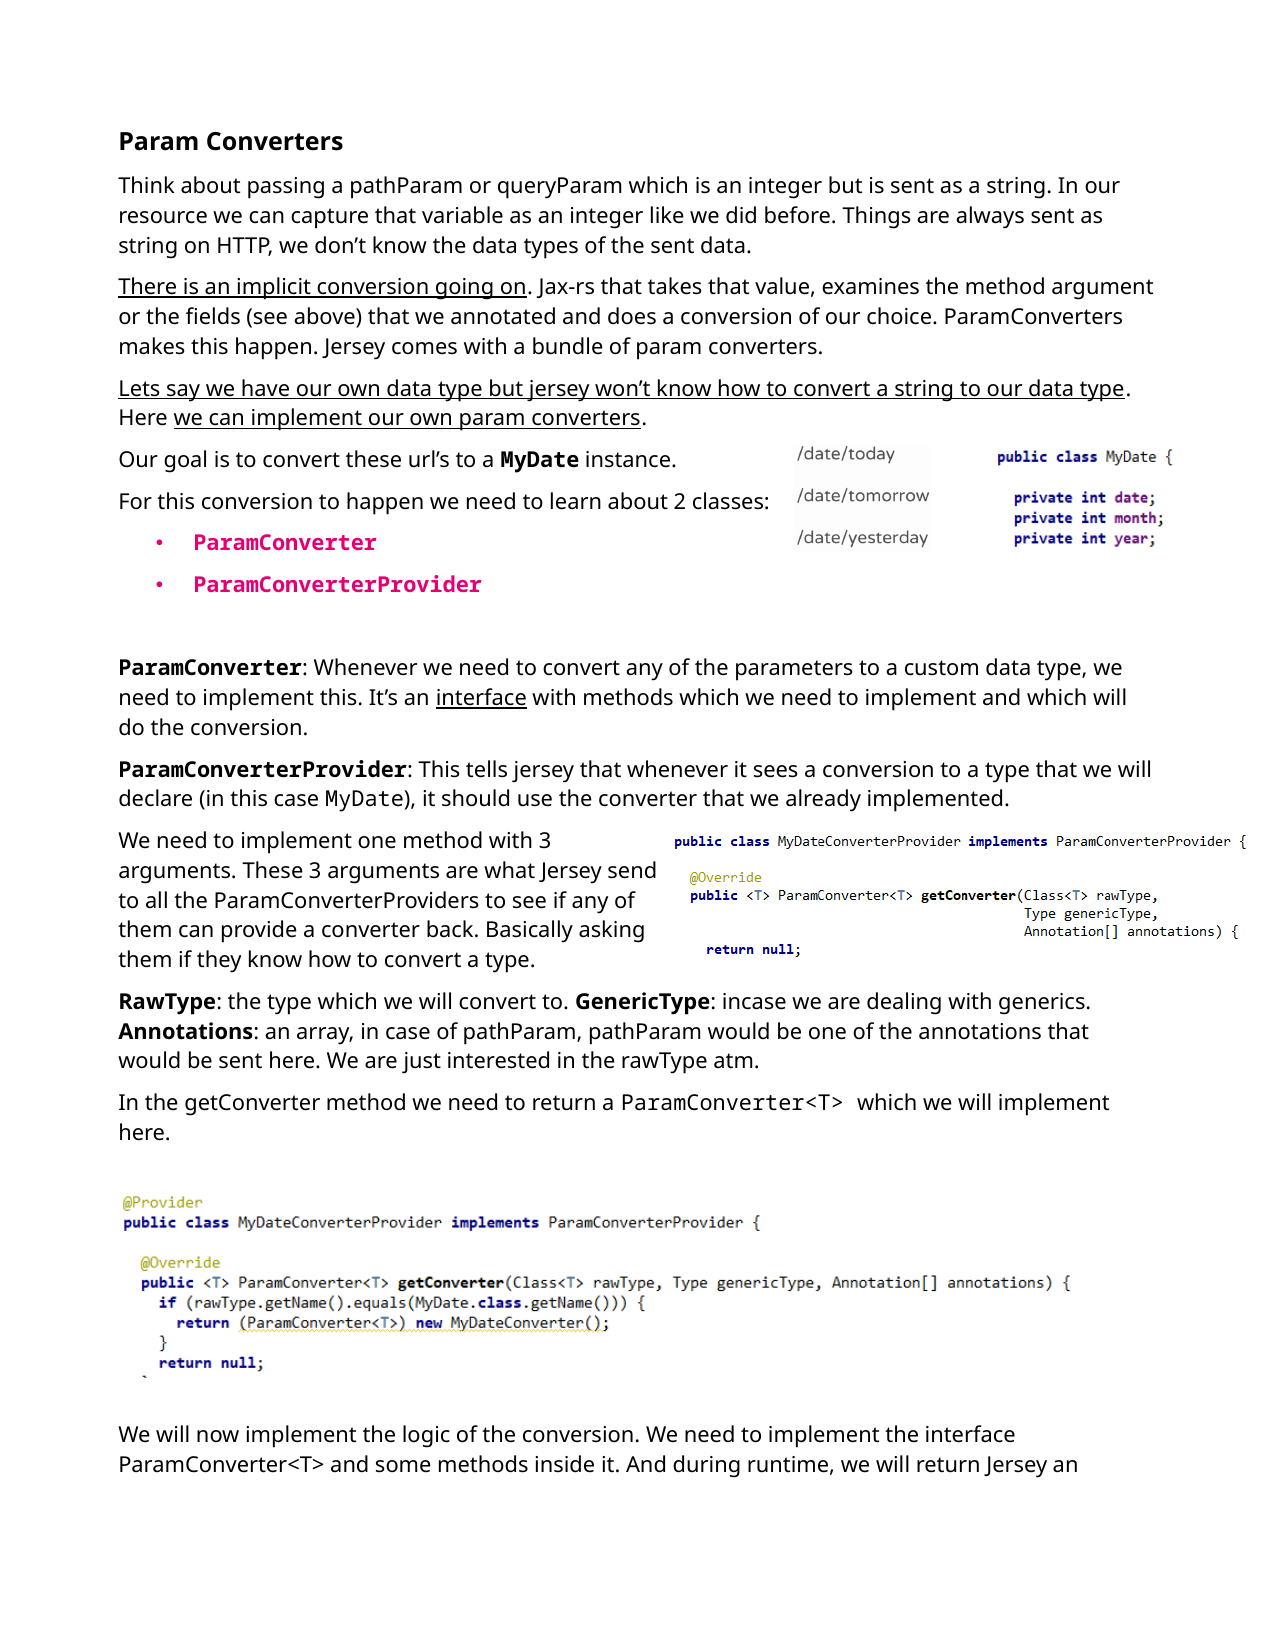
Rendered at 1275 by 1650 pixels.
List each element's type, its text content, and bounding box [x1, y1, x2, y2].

text We will now implement the logic of the conversion. We need to implement the interface ParamConverter<T> and some methods inside it. And during runtime, we will return Jersey an [118, 1419, 1157, 1479]
list ParamConverterProvider [156, 569, 1157, 599]
text [932, 486, 996, 515]
picture [793, 445, 932, 551]
text Think about passing a pathParam or queryParam which is an integer but is sent as a string. In our resource we can capture that variable as an integer like we did before. Things are always sent as string on HTTP, we don’t know the data types of the sent data. [118, 170, 1157, 259]
picture [121, 1192, 1079, 1378]
text In the getConverter method we need to return a ParamConverter<T> which we will implement here. [118, 1087, 1157, 1147]
list ParamConverter [156, 527, 1157, 557]
text Lets say we have our own data type but jersey won’t know how to convert a string to our data type. Here we can implement our own param converters. [118, 372, 1157, 432]
text Param Converters [118, 124, 1157, 158]
text ParamConverter: Whenever we need to convert any of the parameters to a custom data type, we need to implement this. It’s an interface with methods which we need to implement and which will do the conversion. [118, 652, 1157, 742]
text For this conversion to happen we need to learn about 2 classes: [118, 486, 793, 515]
text ParamConverterProvider: This tells jersey that whenever it sees a conversion to a type that we will declare (in this case MyDate), it should use the converter that we already implemented. [118, 753, 1157, 813]
text We need to implement one method with 3 arguments. These 3 arguments are what Jersey send to all the ParamConverterProviders to see if any of them can provide a converter back. Basically asking them if they know how to convert a type. [118, 825, 1157, 974]
text RawType: the type which we will convert to. GenericType: incase we are dealing with generics. Annotations: an array, in case of pathParam, pathParam would be one of the annotations that would be sent here. We are just interested in the rawType atm. [118, 986, 1157, 1075]
picture [673, 833, 1254, 959]
text Our goal is to convert these url’s to a MyDate instance. [118, 444, 1157, 474]
picture [996, 445, 1186, 548]
text There is an implicit conversion going on. Jax-rs that takes that value, examines the method argument or the fields (see above) that we annotated and does a conversion of our choice. ParamConverters makes this happen. Jersey comes with a bundle of param converters. [118, 271, 1157, 361]
